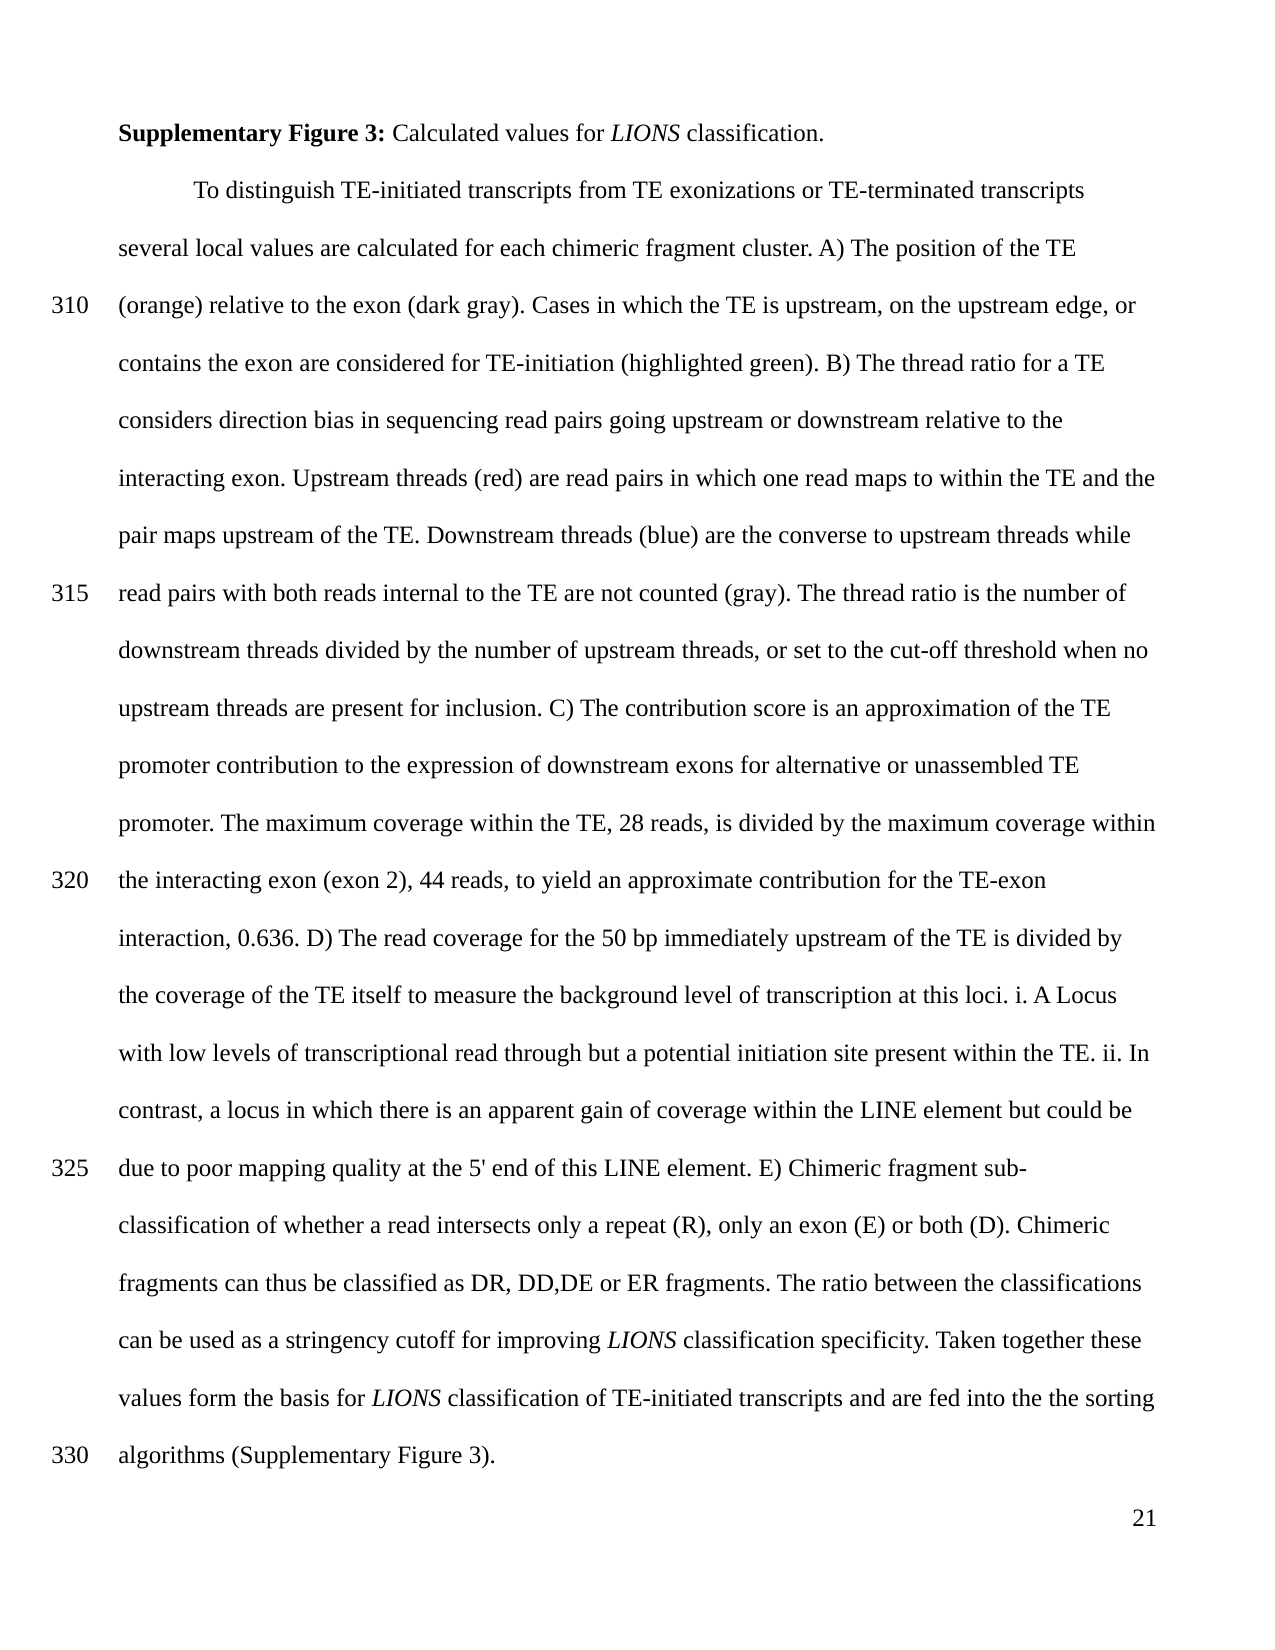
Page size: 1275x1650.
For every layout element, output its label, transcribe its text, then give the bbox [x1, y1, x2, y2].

text To distinguish TE-initiated transcripts from TE exonizations or TE-terminated transcripts several local values are calculated for each chimeric fragment cluster. A) The position of the TE (orange) relative to the exon (dark gray). Cases in which the TE is upstream, on the upstream edge, or contains the exon are considered for TE-initiation (highlighted green). B) The thread ratio for a TE considers direction bias in sequencing read pairs going upstream or downstream relative to the interacting exon. Upstream threads (red) are read pairs in which one read maps to within the TE and the pair maps upstream of the TE. Downstream threads (blue) are the converse to upstream threads while read pairs with both reads internal to the TE are not counted (gray). The thread ratio is the number of downstream threads divided by the number of upstream threads, or set to the cut-off threshold when no upstream threads are present for inclusion. C) The contribution score is an approximation of the TE promoter contribution to the expression of downstream exons for alternative or unassembled TE promoter. The maximum coverage within the TE, 28 reads, is divided by the maximum coverage within the interacting exon (exon 2), 44 reads, to yield an approximate contribution for the TE-exon interaction, 0.636. D) The read coverage for the 50 bp immediately upstream of the TE is divided by the coverage of the TE itself to measure the background level of transcription at this loci. i. A Locus with low levels of transcriptional read through but a potential initiation site present within the TE. ii. In contrast, a locus in which there is an apparent gain of coverage within the LINE element but could be due to poor mapping quality at the 5' end of this LINE element. E) Chimeric fragment sub-classification of whether a read intersects only a repeat (R), only an exon (E) or both (D). Chimeric fragments can thus be classified as DR, DD,DE or ER fragments. The ratio between the classifications can be used as a stringency cutoff for improving LIONS classification specificity. Taken together these values form the basis for LIONS classification of TE-initiated transcripts and are fed into the the sorting algorithms (Supplementary Figure 3). [118, 176, 1157, 1469]
text Supplementary Figure 3: Calculated values for LIONS classification. [118, 118, 1157, 147]
